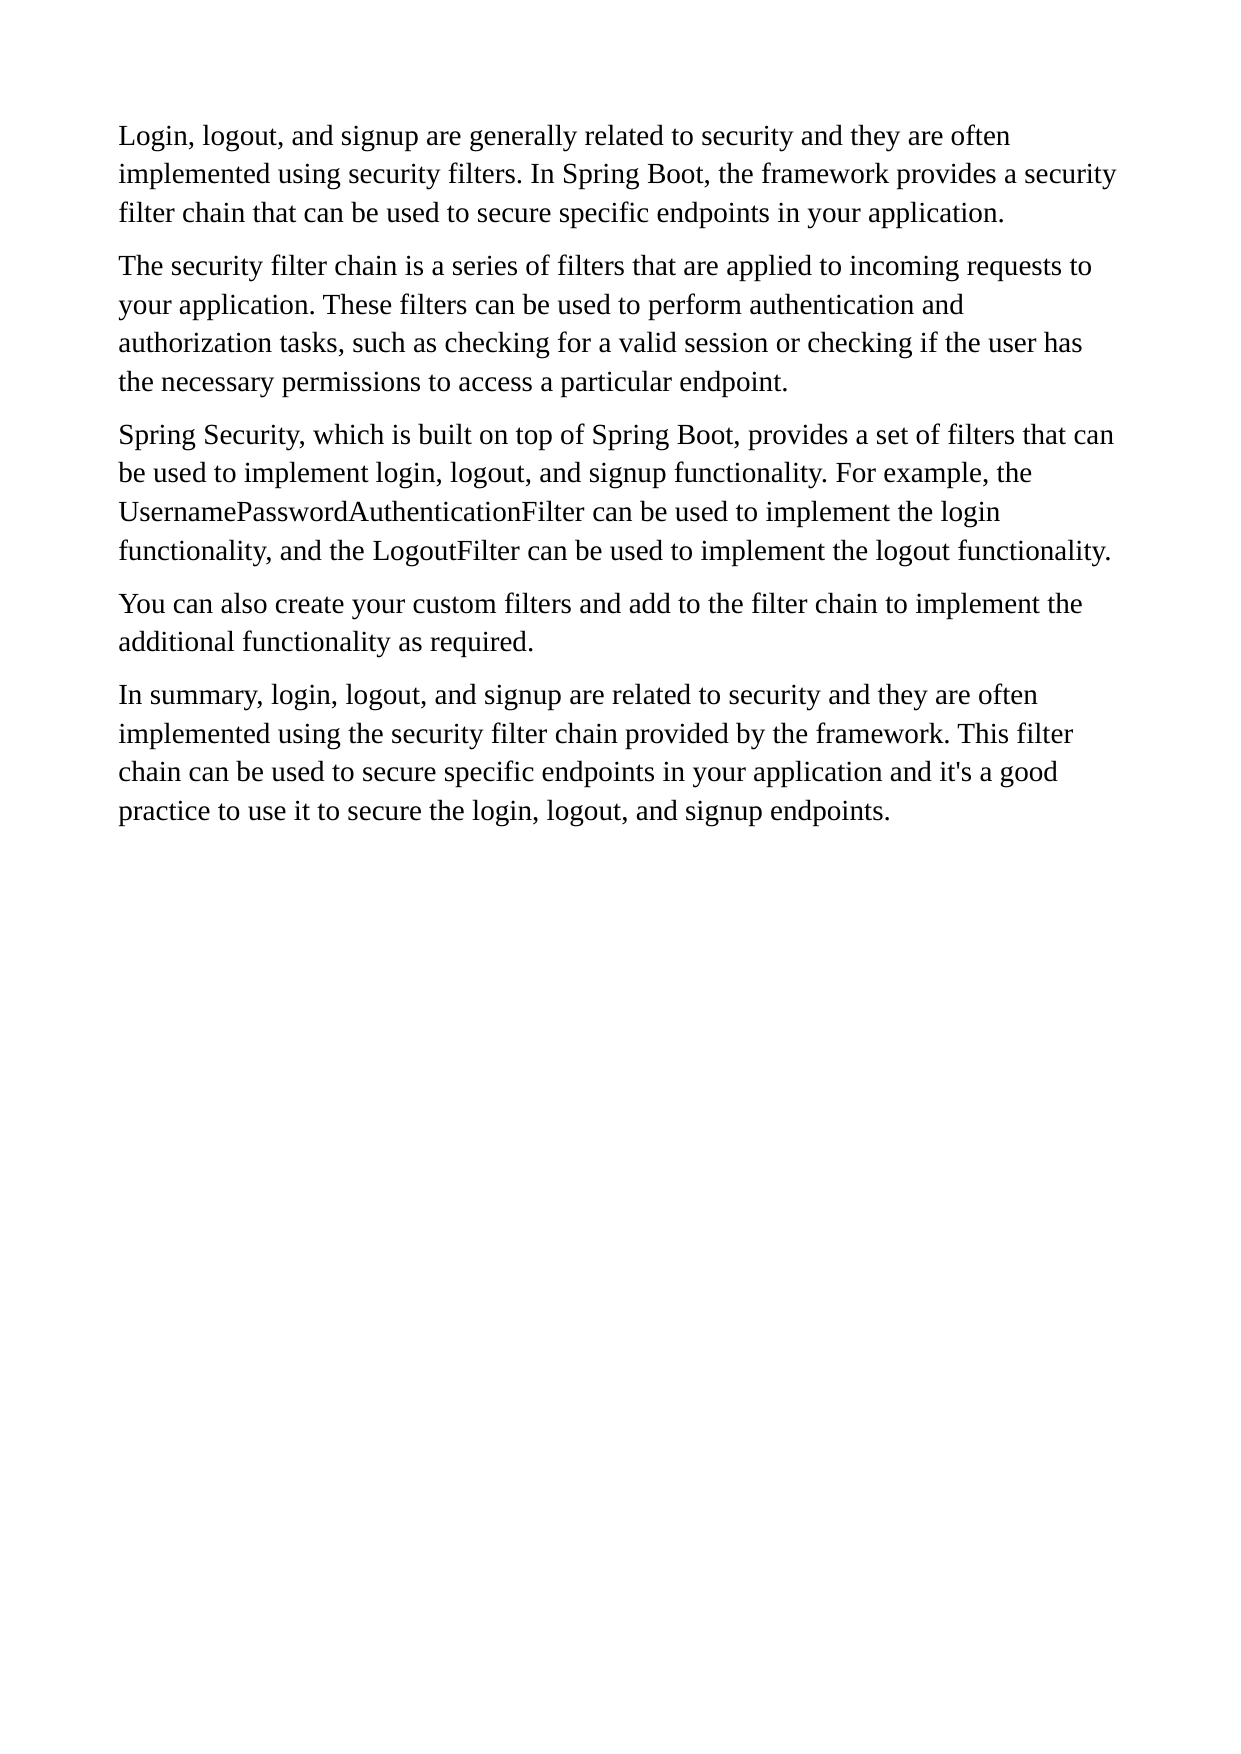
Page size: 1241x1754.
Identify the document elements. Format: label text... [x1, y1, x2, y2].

text You can also create your custom filters and add to the filter chain to implement the additional functionality as required. [118, 586, 1122, 658]
text In summary, login, logout, and signup are related to security and they are often implemented using the security filter chain provided by the framework. This filter chain can be used to secure specific endpoints in your application and it's a good practice to use it to secure the login, logout, and signup endpoints. [118, 677, 1122, 827]
text Spring Security, which is built on top of Spring Boot, provides a set of filters that can be used to implement login, logout, and signup functionality. For example, the UsernamePasswordAuthenticationFilter can be used to implement the login functionality, and the LogoutFilter can be used to implement the logout functionality. [118, 417, 1122, 566]
text The security filter chain is a series of filters that are applied to incoming requests to your application. These filters can be used to perform authentication and authorization tasks, such as checking for a valid session or checking if the user has the necessary permissions to access a particular endpoint. [118, 248, 1122, 397]
text Login, logout, and signup are generally related to security and they are often implemented using security filters. In Spring Boot, the framework provides a security filter chain that can be used to secure specific endpoints in your application. [118, 118, 1122, 229]
